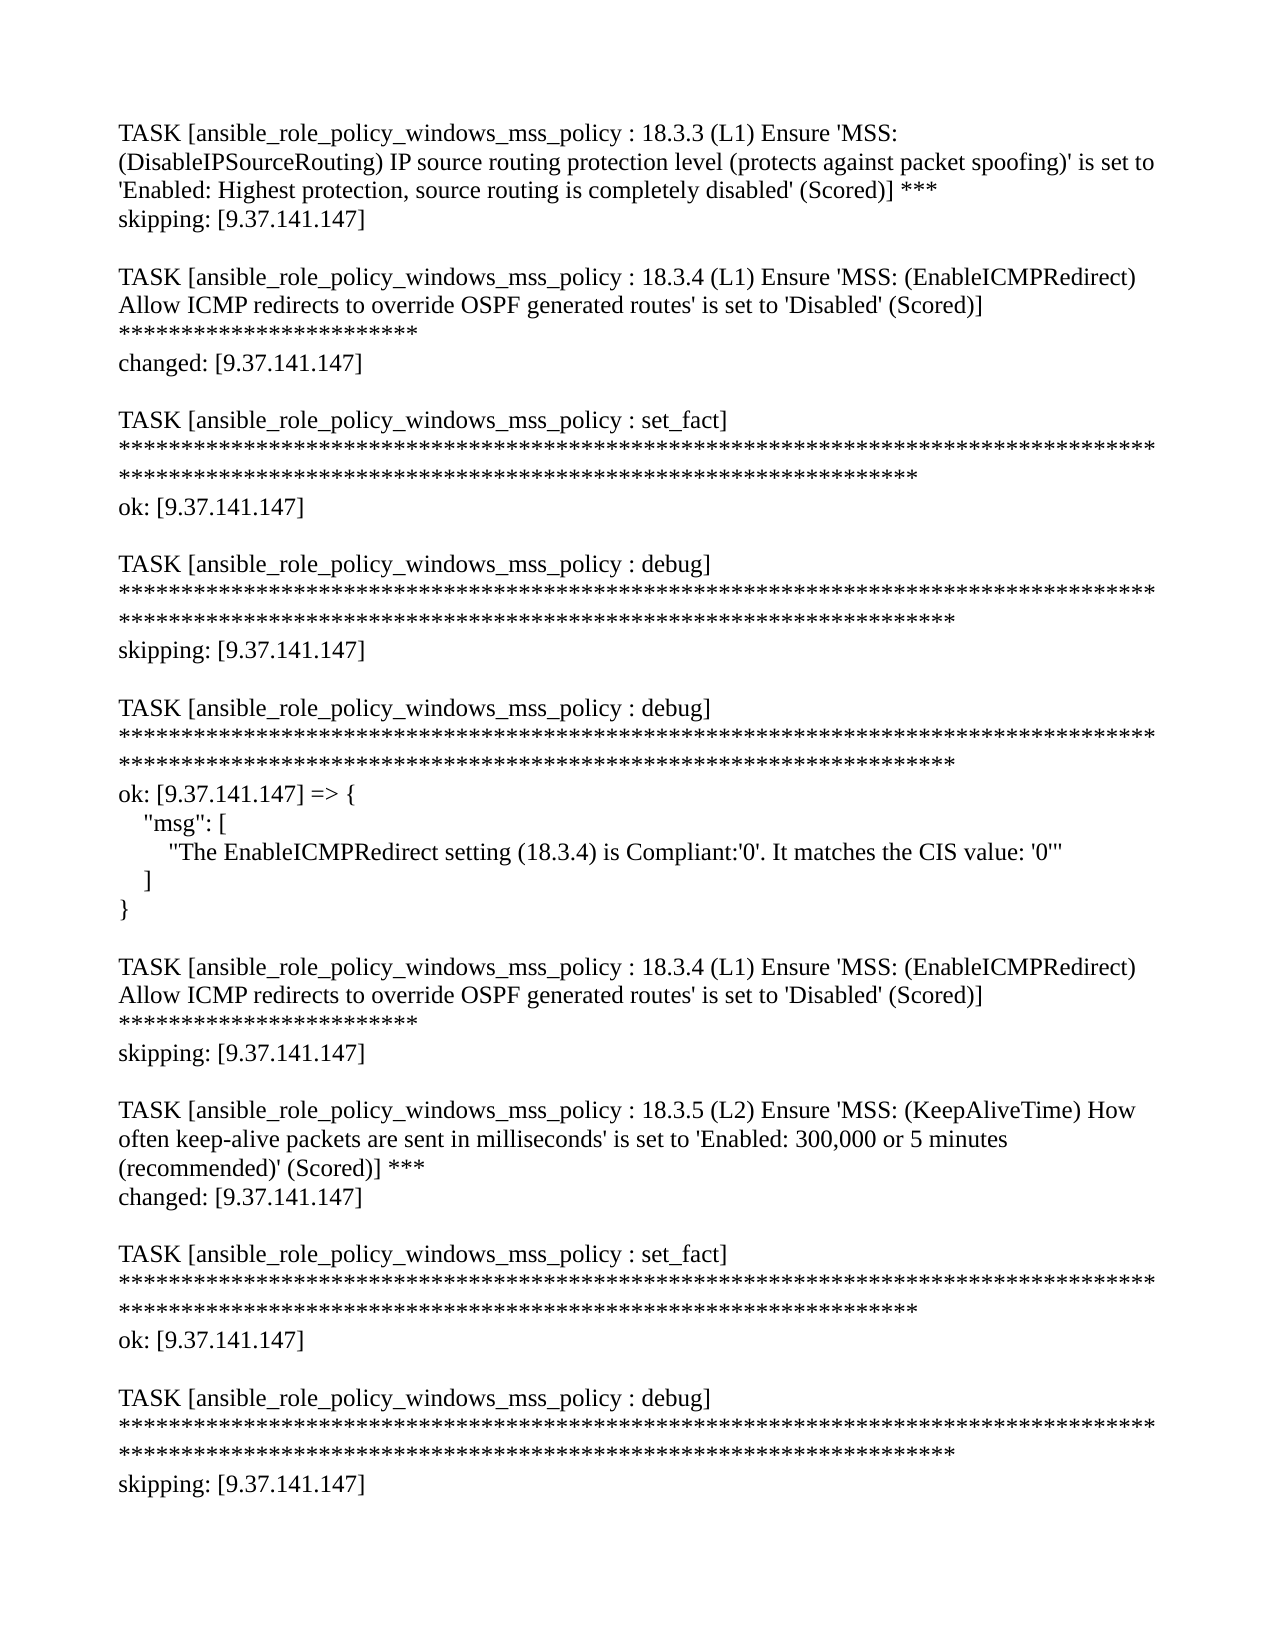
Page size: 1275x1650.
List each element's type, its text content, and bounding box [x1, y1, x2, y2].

text changed: [9.37.141.147] [118, 348, 1157, 377]
text TASK [ansible_role_policy_windows_mss_policy : set_fact] *************************************************************************************************************************************************** [118, 1239, 1157, 1326]
text TASK [ansible_role_policy_windows_mss_policy : set_fact] *************************************************************************************************************************************************** [118, 406, 1157, 492]
text TASK [ansible_role_policy_windows_mss_policy : debug] ****************************************************************************************************************************************************** [118, 1383, 1157, 1469]
text TASK [ansible_role_policy_windows_mss_policy : 18.3.4 (L1) Ensure 'MSS: (EnableICMPRedirect) Allow ICMP redirects to override OSPF generated routes' is set to 'Disabled' (Scored)] ************************ [118, 952, 1157, 1038]
text TASK [ansible_role_policy_windows_mss_policy : 18.3.4 (L1) Ensure 'MSS: (EnableICMPRedirect) Allow ICMP redirects to override OSPF generated routes' is set to 'Disabled' (Scored)] ************************ [118, 262, 1157, 348]
text skipping: [9.37.141.147] [118, 204, 1157, 233]
text skipping: [9.37.141.147] [118, 1038, 1157, 1067]
text ok: [9.37.141.147] => { [118, 779, 1157, 808]
text changed: [9.37.141.147] [118, 1182, 1157, 1211]
text TASK [ansible_role_policy_windows_mss_policy : debug] ****************************************************************************************************************************************************** [118, 693, 1157, 779]
text } [118, 894, 1157, 923]
text skipping: [9.37.141.147] [118, 1469, 1157, 1498]
text ok: [9.37.141.147] [118, 1326, 1157, 1354]
text ok: [9.37.141.147] [118, 492, 1157, 521]
text ] [118, 866, 1157, 894]
text skipping: [9.37.141.147] [118, 636, 1157, 664]
text TASK [ansible_role_policy_windows_mss_policy : debug] ****************************************************************************************************************************************************** [118, 549, 1157, 636]
text TASK [ansible_role_policy_windows_mss_policy : 18.3.3 (L1) Ensure 'MSS: (DisableIPSourceRouting) IP source routing protection level (protects against packet spoofing)' is set to 'Enabled: Highest protection, source routing is completely disabled' (Scored)] *** [118, 118, 1157, 204]
text "The EnableICMPRedirect setting (18.3.4) is Compliant:'0'. It matches the CIS value: '0'" [118, 837, 1157, 866]
text "msg": [ [118, 808, 1157, 837]
text TASK [ansible_role_policy_windows_mss_policy : 18.3.5 (L2) Ensure 'MSS: (KeepAliveTime) How often keep-alive packets are sent in milliseconds' is set to 'Enabled: 300,000 or 5 minutes (recommended)' (Scored)] *** [118, 1096, 1157, 1182]
